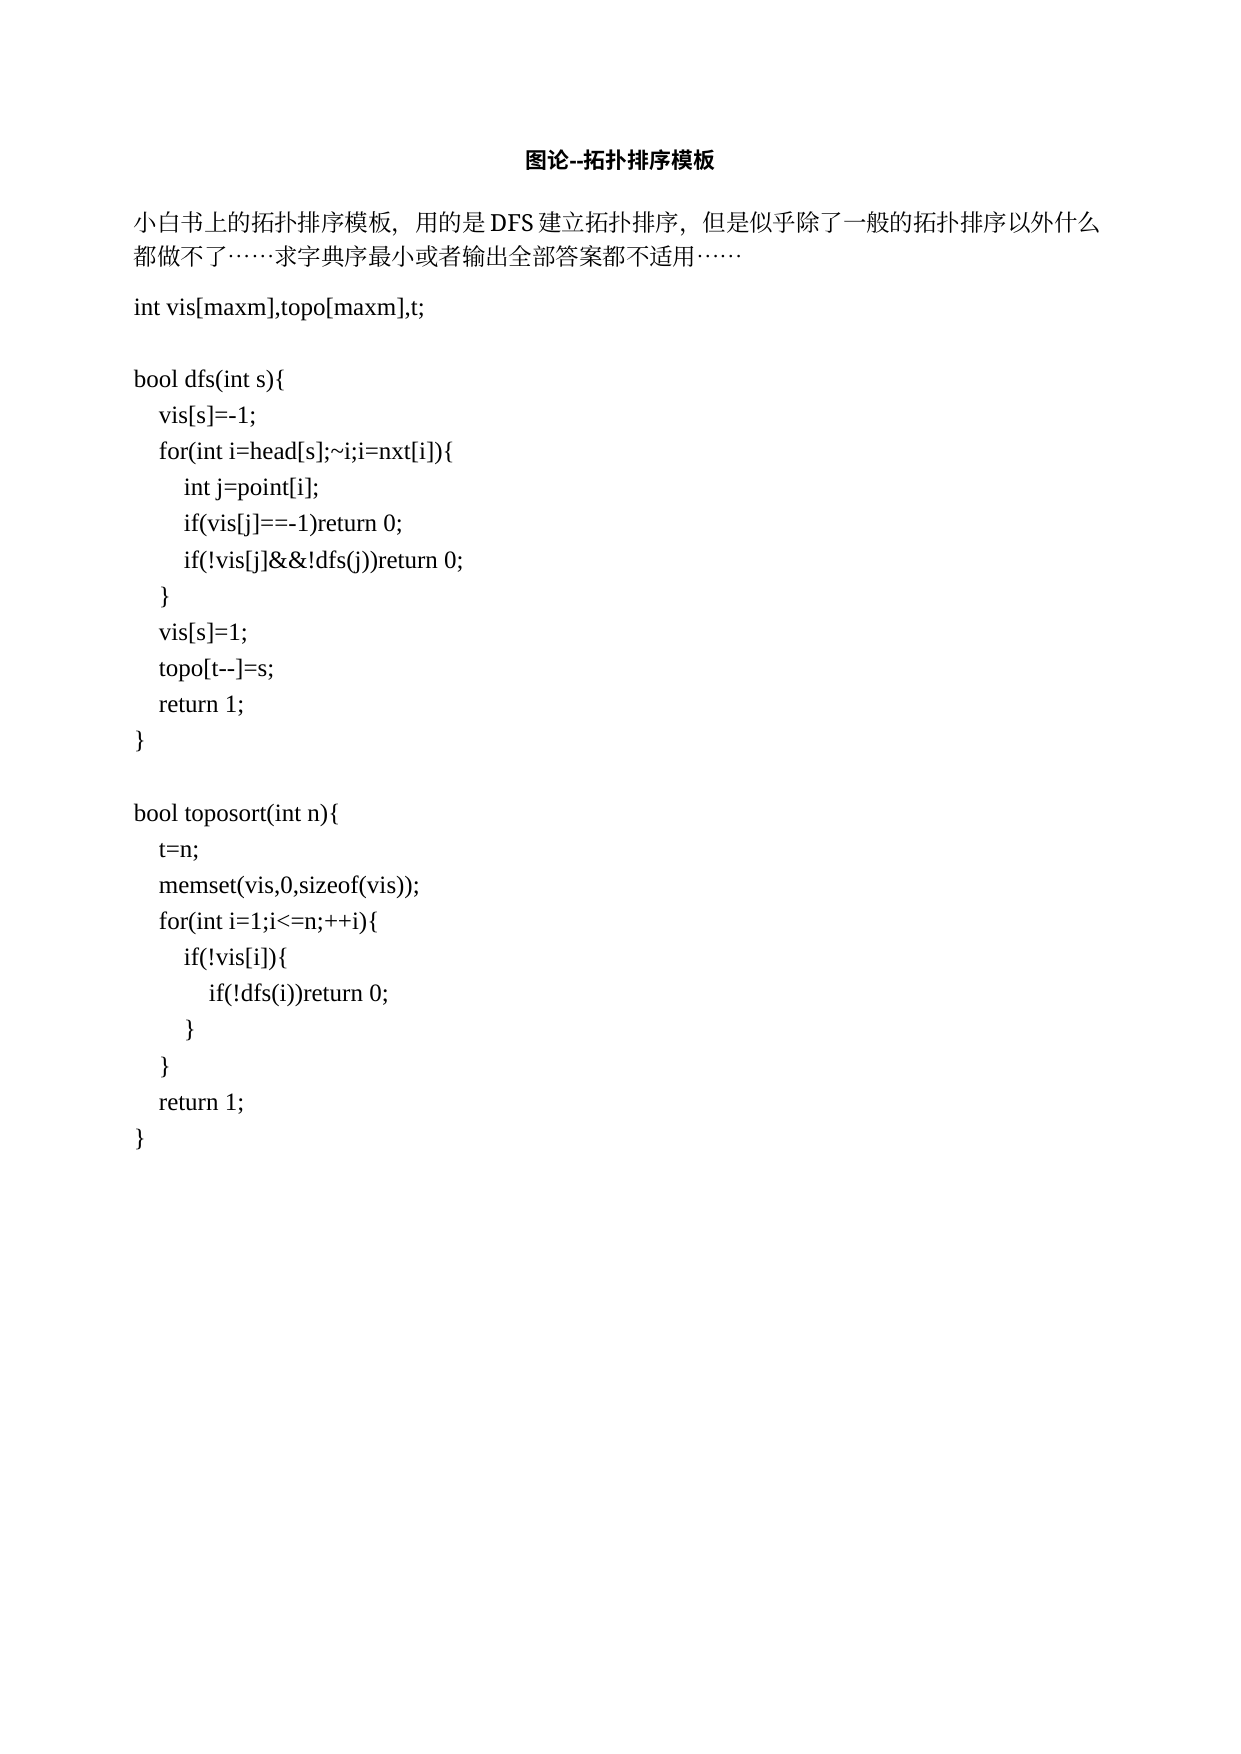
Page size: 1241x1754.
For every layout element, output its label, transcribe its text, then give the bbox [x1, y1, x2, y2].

text bool dfs(int s){ [134, 363, 1106, 393]
text memset(vis,0,sizeof(vis)); [134, 869, 1106, 899]
text } [134, 580, 1106, 609]
text if(!vis[i]){ [134, 941, 1106, 971]
text int j=point[i]; [134, 471, 1106, 501]
text t=n; [134, 833, 1106, 863]
text return 1; [134, 1086, 1106, 1116]
text topo[t--]=s; [134, 652, 1106, 682]
text return 1; [134, 688, 1106, 718]
text if(!dfs(i))return 0; [134, 977, 1106, 1007]
text 小白书上的拓扑排序模板，用的是DFS建立拓扑排序，但是似乎除了一般的拓扑排序以外什么都做不了……求字典序最小或者输出全部答案都不适用…… [134, 204, 1106, 272]
text bool toposort(int n){ [134, 797, 1106, 826]
text if(!vis[j]&&!dfs(j))return 0; [134, 544, 1106, 573]
text } [134, 724, 1106, 754]
text int vis[maxm],topo[maxm],t; [134, 291, 1106, 320]
text } [134, 1014, 1106, 1043]
text vis[s]=1; [134, 616, 1106, 646]
text if(vis[j]==-1)return 0; [134, 508, 1106, 537]
text } [134, 1050, 1106, 1079]
text for(int i=1;i<=n;++i){ [134, 905, 1106, 935]
text } [134, 1122, 1106, 1152]
text vis[s]=-1; [134, 399, 1106, 429]
text for(int i=head[s];~i;i=nxt[i]){ [134, 435, 1106, 465]
